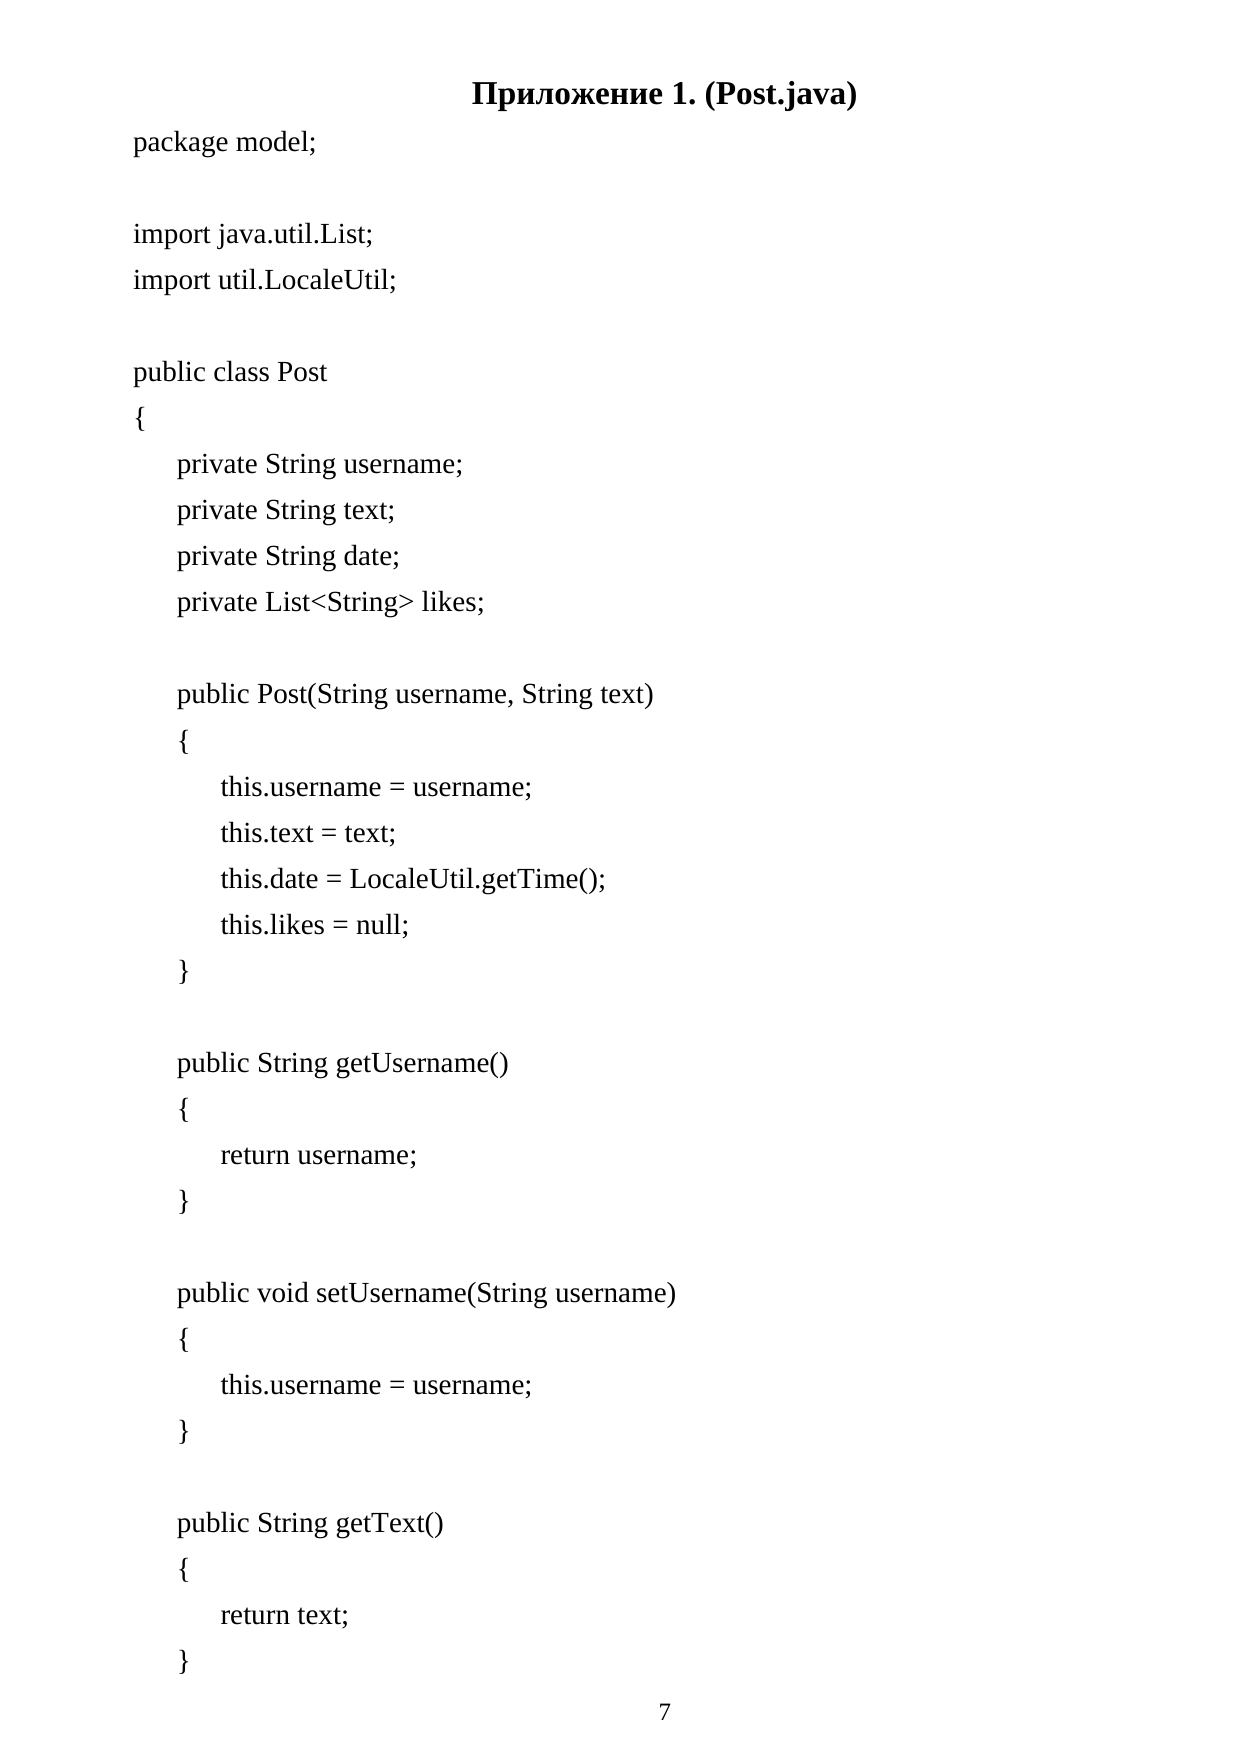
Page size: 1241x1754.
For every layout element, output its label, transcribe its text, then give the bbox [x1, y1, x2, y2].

text import java.util.List; [133, 216, 1196, 250]
text } [133, 1413, 1196, 1447]
text this.likes = null; [133, 907, 1196, 940]
text { [133, 1091, 1196, 1124]
text { [133, 1551, 1196, 1585]
text this.username = username; [133, 769, 1196, 802]
text public String getText() [133, 1505, 1196, 1539]
text import util.LocaleUtil; [133, 262, 1196, 296]
text public Post(String username, String text) [133, 677, 1196, 710]
text public void setUsername(String username) [133, 1275, 1196, 1309]
text this.date = LocaleUtil.getTime(); [133, 861, 1196, 894]
text private List<String> likes; [133, 584, 1196, 618]
text } [133, 1643, 1196, 1677]
text { [133, 400, 1196, 434]
text private String date; [133, 538, 1196, 572]
text } [133, 1183, 1196, 1217]
text return username; [133, 1137, 1196, 1171]
text this.text = text; [133, 815, 1196, 848]
text this.username = username; [133, 1367, 1196, 1401]
text public String getUsername() [133, 1045, 1196, 1078]
text return text; [133, 1597, 1196, 1631]
text package model; [133, 124, 1196, 158]
text private String username; [133, 446, 1196, 480]
text { [133, 1321, 1196, 1355]
subtitle Приложение 1. (Post.java) [133, 73, 1196, 112]
text public class Post [133, 354, 1196, 388]
text private String text; [133, 492, 1196, 526]
text { [133, 723, 1196, 756]
text } [133, 953, 1196, 986]
